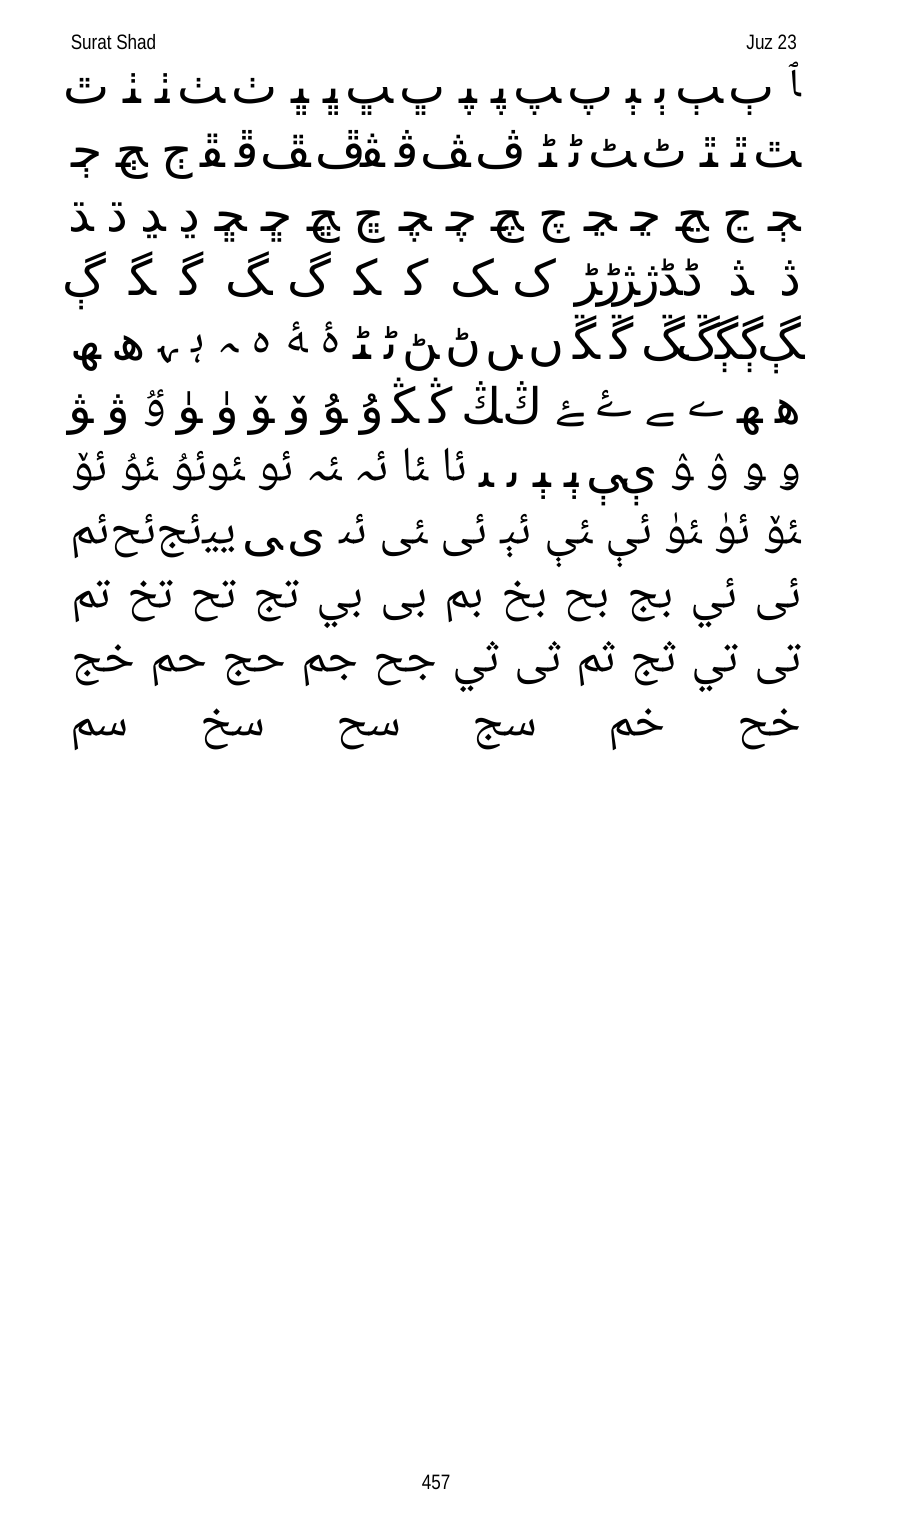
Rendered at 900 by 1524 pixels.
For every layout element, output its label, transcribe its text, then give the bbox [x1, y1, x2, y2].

text ﭑ ﭒ ﭓ ﭔ ﭕ ﭖ ﭗ ﭘ ﭙ ﭚ ﭛ ﭜ ﭝ ﭞ ﭟ ﭠ ﭡ ﭢ ﭣ ﭤ ﭥ ﭦ ﭧ ﭨ ﭩ ﭪ ﭫ ﭬ ﭭﭮ ﭯ ﭰ ﭱ ﭲ ﭳ ﭴ ﭵ ﭶ ﭷ ﭸ ﭹ ﭺ ﭻ ﭼ ﭽ ﭾ ﭿ ﮀ ﮁ ﮂ ﮃ ﮄ ﮅ ﮆ ﮇ ﮈﮉﮊﮋﮌﮍ ﮎ ﮏ ﮐ ﮑ ﮒ ﮓ ﮔ ﮕ ﮖ ﮗﮘﮙﮚﮛ ﮜ ﮝ ﮞ ﮟ ﮠ ﮡ ﮢ ﮣ ﮤ ﮥ ﮦ ﮧ ﮨ ﮩ ﮪ ﮫ ﮬ ﮭ ﮮ ﮯ ﮰ ﮱ ﯓ ﯔ ﯕ ﯖ ﯗ ﯘ ﯙ ﯚ ﯛ ﯜ ﯝ ﯞ ﯟ ﯠ ﯡ ﯢ ﯣ ﯤﯥ ﯦ ﯧ ﯨ ﯩ ﯪ ﯫ ﯬ ﯭ ﯮ ﯯﯰ ﯱ ﯲ ﯳ ﯴ ﯵ ﯶ ﯷ ﯸ ﯹ ﯺ ﯻ ﯼ ﯽ ﯾﯿﰀﰁﰂ ﰃ ﰄ ﰅ ﰆ ﰇ ﰈ ﰉ ﰊ ﰋ ﰌ ﰍ ﰎ ﰏ ﰐ ﰑ ﰒ ﰓ ﰔ ﰕ ﰖ ﰗ ﰘ ﰙ ﰚ ﰛ ﰜ ﰝ ﰞ ﰟ [71, 60, 801, 762]
